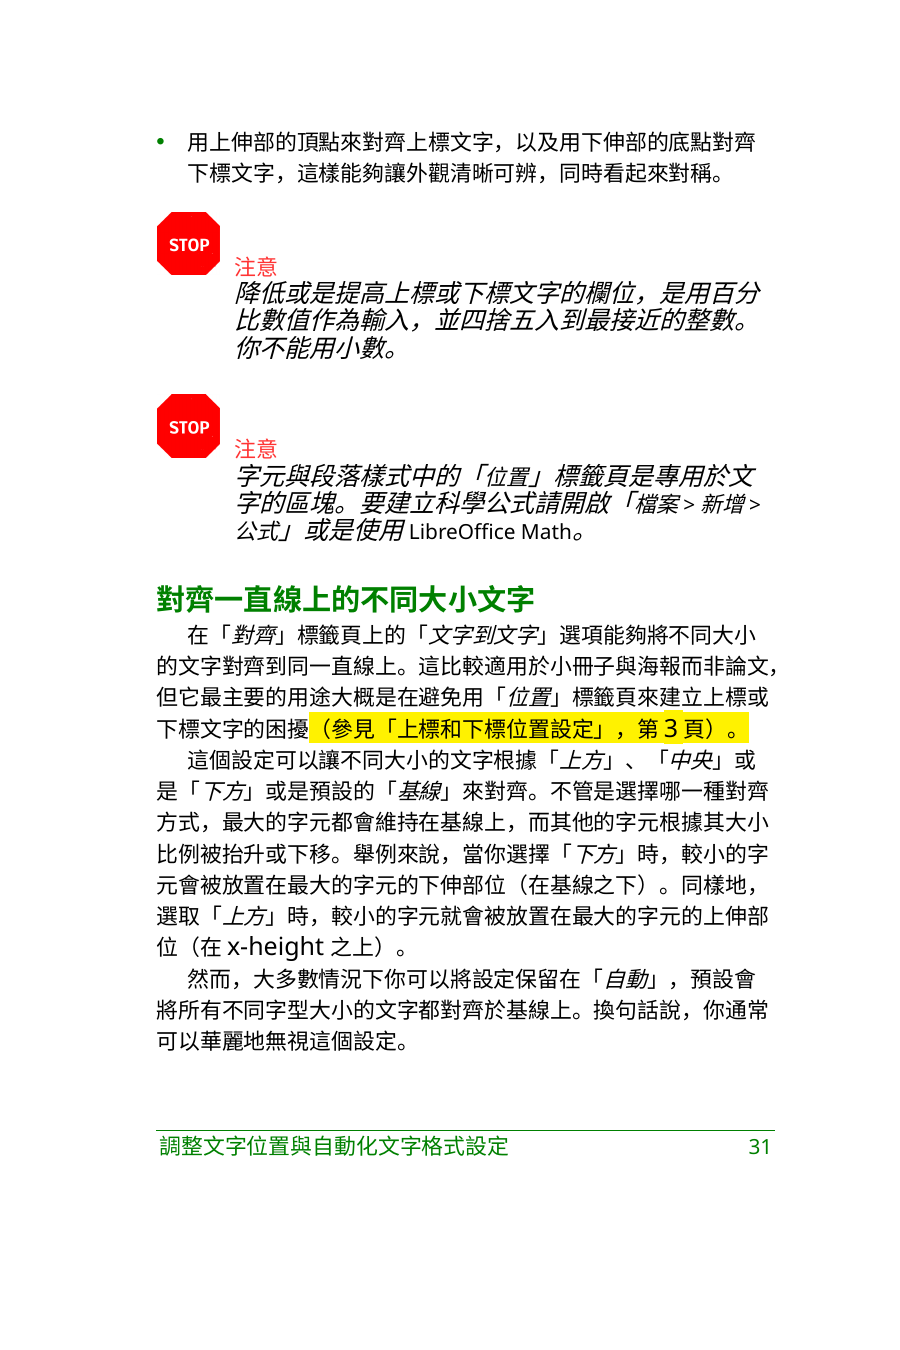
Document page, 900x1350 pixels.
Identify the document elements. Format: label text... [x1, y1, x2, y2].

text 這個設定可以讓不同大小的文字根據「上方」、「中央」或是「下方」或是預設的「基線」來對齊。不管是選擇哪一種對齊方式，最大的字元都會維持在基線上，而其他的字元根據其大小比例被抬升或下移。舉例來說，當你選擇「下方」時，較小的字元會被放置在最大的字元的下伸部位（在基線之下）。同樣地，選取「上方」時，較小的字元就會被放置在最大的字元的上伸部位（在 x-height 之上）。 [156, 743, 775, 962]
subtitle 對齊一直線上的不同大小文字 [156, 576, 775, 618]
picture [157, 212, 220, 275]
text 降低或是提高上標或下標文字的欄位，是用百分比數值作為輸入，並四捨五入到最接近的整數。你不能用小數。 [234, 281, 775, 362]
list 注意 [156, 394, 775, 463]
picture [157, 394, 220, 458]
list 用上伸部的頂點來對齊上標文字，以及用下伸部的底點對齊下標文字，這樣能夠讓外觀清晰可辨，同時看起來對稱。 [156, 125, 775, 187]
text 字元與段落樣式中的「位置」標籤頁是專用於文字的區塊。要建立科學公式請開啟「檔案 > 新增 > 公式」或是使用 LibreOffice Math。 [234, 463, 775, 545]
text 然而，大多數情況下你可以將設定保留在「自動」，預設會將所有不同字型大小的文字都對齊於基線上。換句話說，你通常可以華麗地無視這個設定。 [156, 962, 775, 1056]
list 注意 [156, 211, 775, 281]
text 在「對齊」標籤頁上的「文字到文字」選項能夠將不同大小的文字對齊到同一直線上。這比較適用於小冊子與海報而非論文，但它最主要的用途大概是在避免用「位置」標籤頁來建立上標或下標文字的困擾（參見「上標和下標位置設定」，第3頁）。 [156, 618, 775, 743]
